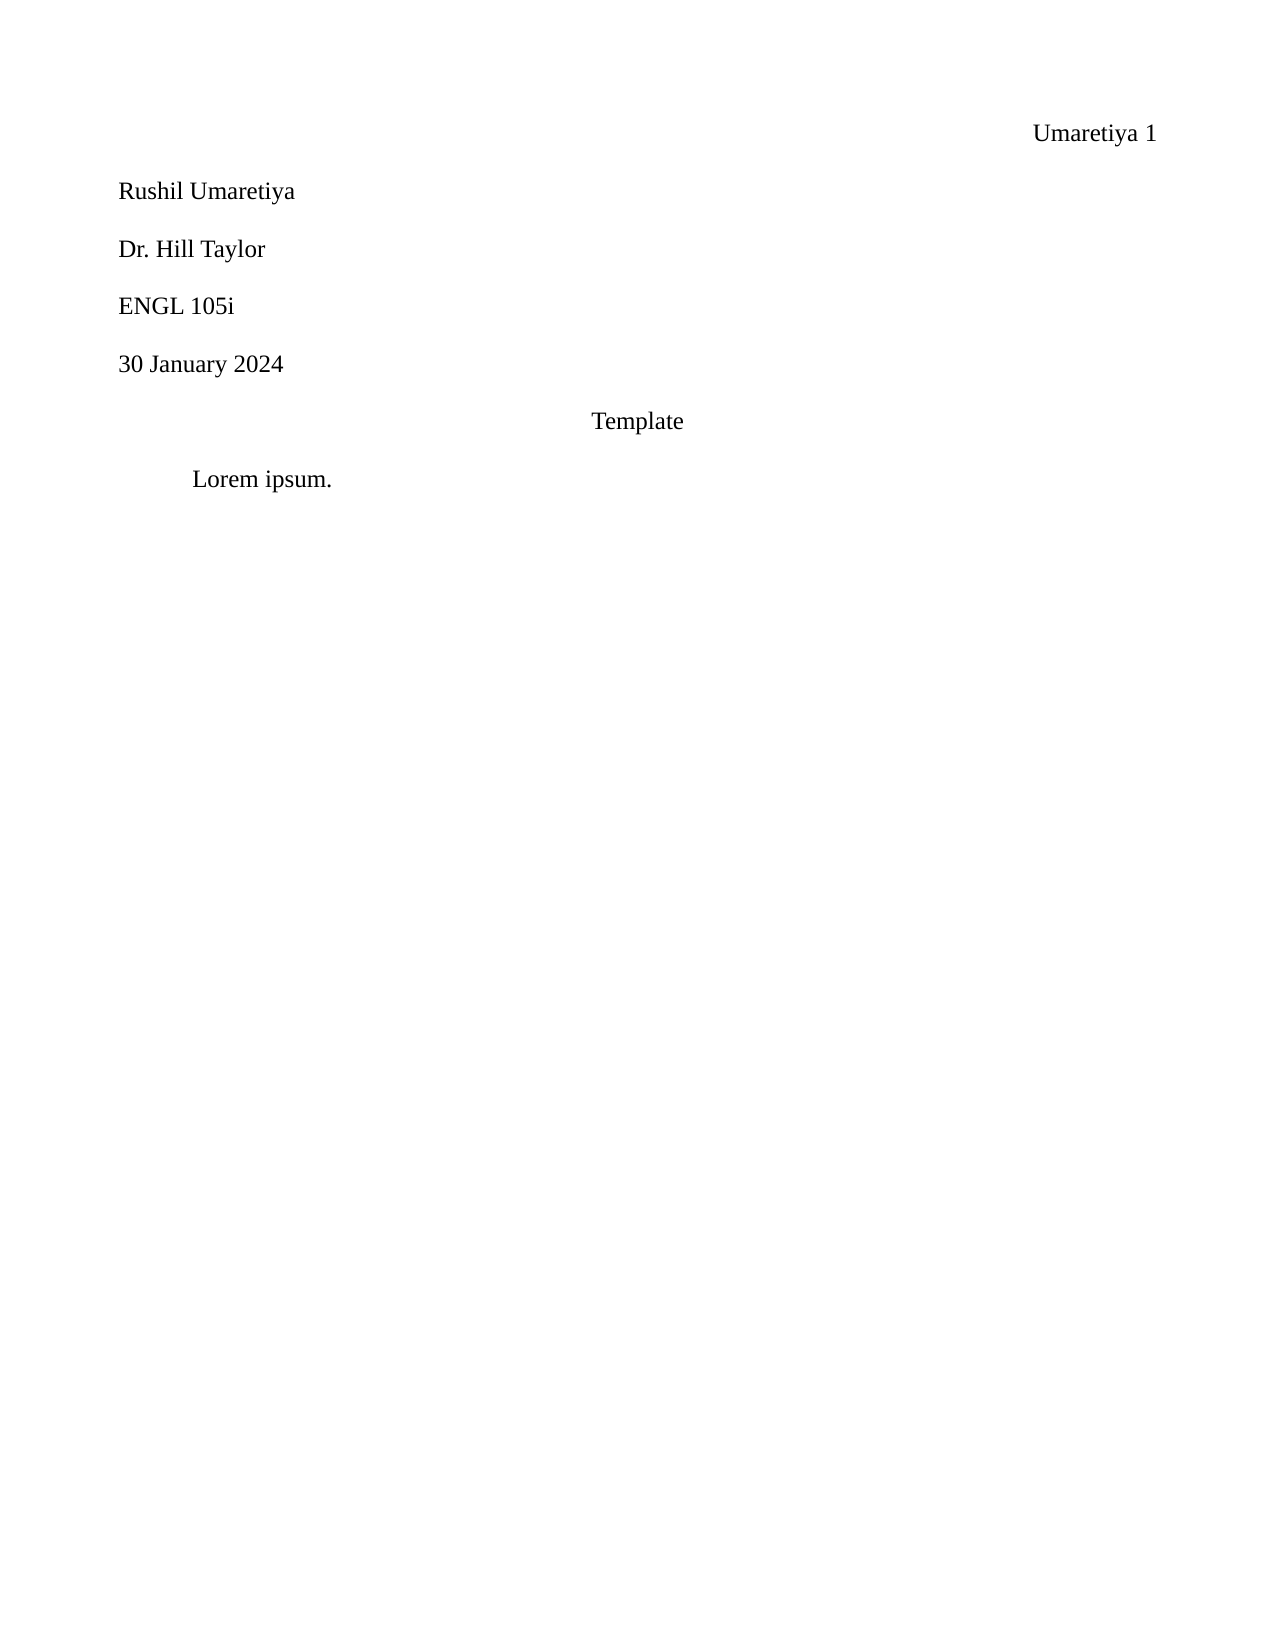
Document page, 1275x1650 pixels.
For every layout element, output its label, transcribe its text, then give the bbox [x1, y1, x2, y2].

text ENGL 105i [118, 291, 1157, 320]
text Template [118, 406, 1157, 435]
text Dr. Hill Taylor [118, 234, 1157, 263]
text Rushil Umaretiya [118, 176, 1157, 205]
text 30 January 2024 [118, 349, 1157, 378]
text Lorem ipsum. [118, 464, 1157, 493]
